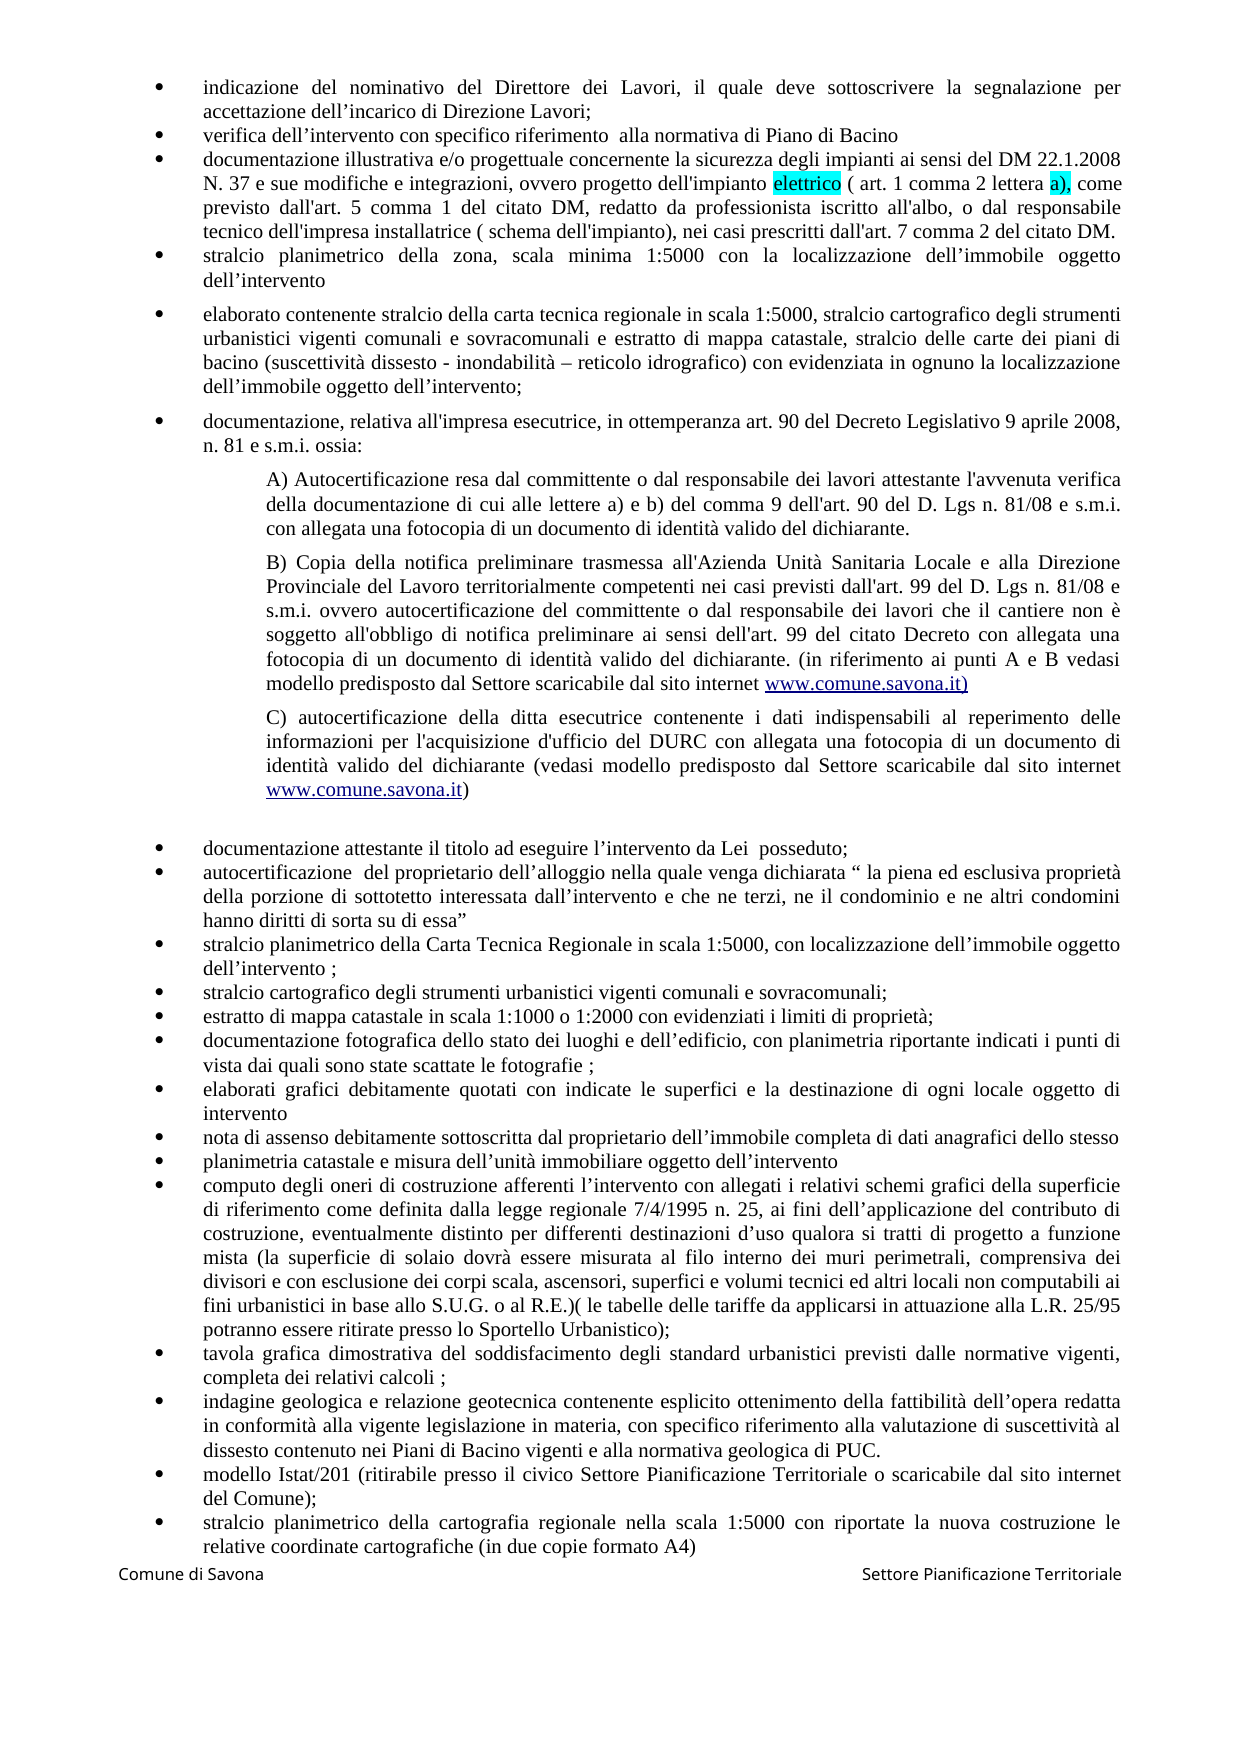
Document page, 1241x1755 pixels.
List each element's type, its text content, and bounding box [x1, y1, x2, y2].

list stralcio planimetrico della zona, scala minima 1:5000 con la localizzazione dell’immobile oggetto dell’intervento [156, 243, 1122, 292]
text B) Copia della notifica preliminare trasmessa all'Azienda Unità Sanitaria Locale e alla Direzione Provinciale del Lavoro territorialmente competenti nei casi previsti dall'art. 99 del D. Lgs n. 81/08 e s.m.i. ovvero autocertificazione del committente o dal responsabile dei lavori che il cantiere non è soggetto all'obbligo di notifica preliminare ai sensi dell'art. 99 del citato Decreto con allegata una fotocopia di un documento di identità valido del dichiarante. (in riferimento ai punti A e B vedasi modello predisposto dal Settore scaricabile dal sito internet www.comune.savona.it) [266, 550, 1122, 694]
list stralcio planimetrico della Carta Tecnica Regionale in scala 1:5000, con localizzazione dell’immobile oggetto dell’intervento ; [156, 932, 1122, 980]
list stralcio planimetrico della cartografia regionale nella scala 1:5000 con riportate la nuova costruzione le relative coordinate cartografiche (in due copie formato A4) [156, 1510, 1122, 1558]
list tavola grafica dimostrativa del soddisfacimento degli standard urbanistici previsti dalle normative vigenti, completa dei relativi calcoli ; [156, 1341, 1122, 1389]
list planimetria catastale e misura dell’unità immobiliare oggetto dell’intervento [156, 1149, 1122, 1173]
text A) Autocertificazione resa dal committente o dal responsabile dei lavori attestante l'avvenuta verifica della documentazione di cui alle lettere a) e b) del comma 9 dell'art. 90 del D. Lgs n. 81/08 e s.m.i. con allegata una fotocopia di un documento di identità valido del dichiarante. [266, 467, 1122, 539]
list nota di assenso debitamente sottoscritta dal proprietario dell’immobile completa di dati anagrafici dello stesso [156, 1125, 1122, 1149]
list documentazione illustrativa e/o progettuale concernente la sicurezza degli impianti ai sensi del DM 22.1.2008 N. 37 e sue modifiche e integrazioni, ovvero progetto dell'impianto elettrico ( art. 1 comma 2 lettera a), come previsto dall'art. 5 comma 1 del citato DM, redatto da professionista iscritto all'albo, o dal responsabile tecnico dell'impresa installatrice ( schema dell'impianto), nei casi prescritti dall'art. 7 comma 2 del citato DM. [156, 147, 1122, 243]
list stralcio cartografico degli strumenti urbanistici vigenti comunali e sovracomunali; [156, 980, 1122, 1004]
list modello Istat/201 (ritirabile presso il civico Settore Pianificazione Territoriale o scaricabile dal sito internet del Comune); [156, 1462, 1122, 1510]
list verifica dell’intervento con specifico riferimento alla normativa di Piano di Bacino [156, 123, 1122, 147]
list elaborati grafici debitamente quotati con indicate le superfici e la destinazione di ogni locale oggetto di intervento [156, 1077, 1122, 1125]
list estratto di mappa catastale in scala 1:1000 o 1:2000 con evidenziati i limiti di proprietà; [156, 1004, 1122, 1028]
list documentazione attestante il titolo ad eseguire l’intervento da Lei posseduto; [156, 836, 1122, 860]
list indagine geologica e relazione geotecnica contenente esplicito ottenimento della fattibilità dell’opera redatta in conformità alla vigente legislazione in materia, con specifico riferimento alla valutazione di suscettività al dissesto contenuto nei Piani di Bacino vigenti e alla normativa geologica di PUC. [156, 1389, 1122, 1462]
list computo degli oneri di costruzione afferenti l’intervento con allegati i relativi schemi grafici della superficie di riferimento come definita dalla legge regionale 7/4/1995 n. 25, ai fini dell’applicazione del contributo di costruzione, eventualmente distinto per differenti destinazioni d’uso qualora si tratti di progetto a funzione mista (la superficie di solaio dovrà essere misurata al filo interno dei muri perimetrali, comprensiva dei divisori e con esclusione dei corpi scala, ascensori, superfici e volumi tecnici ed altri locali non computabili ai fini urbanistici in base allo S.U.G. o al R.E.)( le tabelle delle tariffe da applicarsi in attuazione alla L.R. 25/95 potranno essere ritirate presso lo Sportello Urbanistico); [156, 1173, 1122, 1341]
list documentazione, relativa all'impresa esecutrice, in ottemperanza art. 90 del Decreto Legislativo 9 aprile 2008, n. 81 e s.m.i. ossia: [156, 409, 1122, 457]
list documentazione fotografica dello stato dei luoghi e dell’edificio, con planimetria riportante indicati i punti di vista dai quali sono state scattate le fotografie ; [156, 1028, 1122, 1077]
text C) autocertificazione della ditta esecutrice contenente i dati indispensabili al reperimento delle informazioni per l'acquisizione d'ufficio del DURC con allegata una fotocopia di un documento di identità valido del dichiarante (vedasi modello predisposto dal Settore scaricabile dal sito internet www.comune.savona.it) [266, 705, 1122, 801]
list autocertificazione del proprietario dell’alloggio nella quale venga dichiarata “ la piena ed esclusiva proprietà della porzione di sottotetto interessata dall’intervento e che ne terzi, ne il condominio e ne altri condomini hanno diritti di sorta su di essa” [156, 860, 1122, 932]
list indicazione del nominativo del Direttore dei Lavori, il quale deve sottoscrivere la segnalazione per accettazione dell’incarico di Direzione Lavori; [156, 75, 1122, 123]
list elaborato contenente stralcio della carta tecnica regionale in scala 1:5000, stralcio cartografico degli strumenti urbanistici vigenti comunali e sovracomunali e estratto di mappa catastale, stralcio delle carte dei piani di bacino (suscettività dissesto - inondabilità – reticolo idrografico) con evidenziata in ognuno la localizzazione dell’immobile oggetto dell’intervento; [156, 302, 1122, 398]
